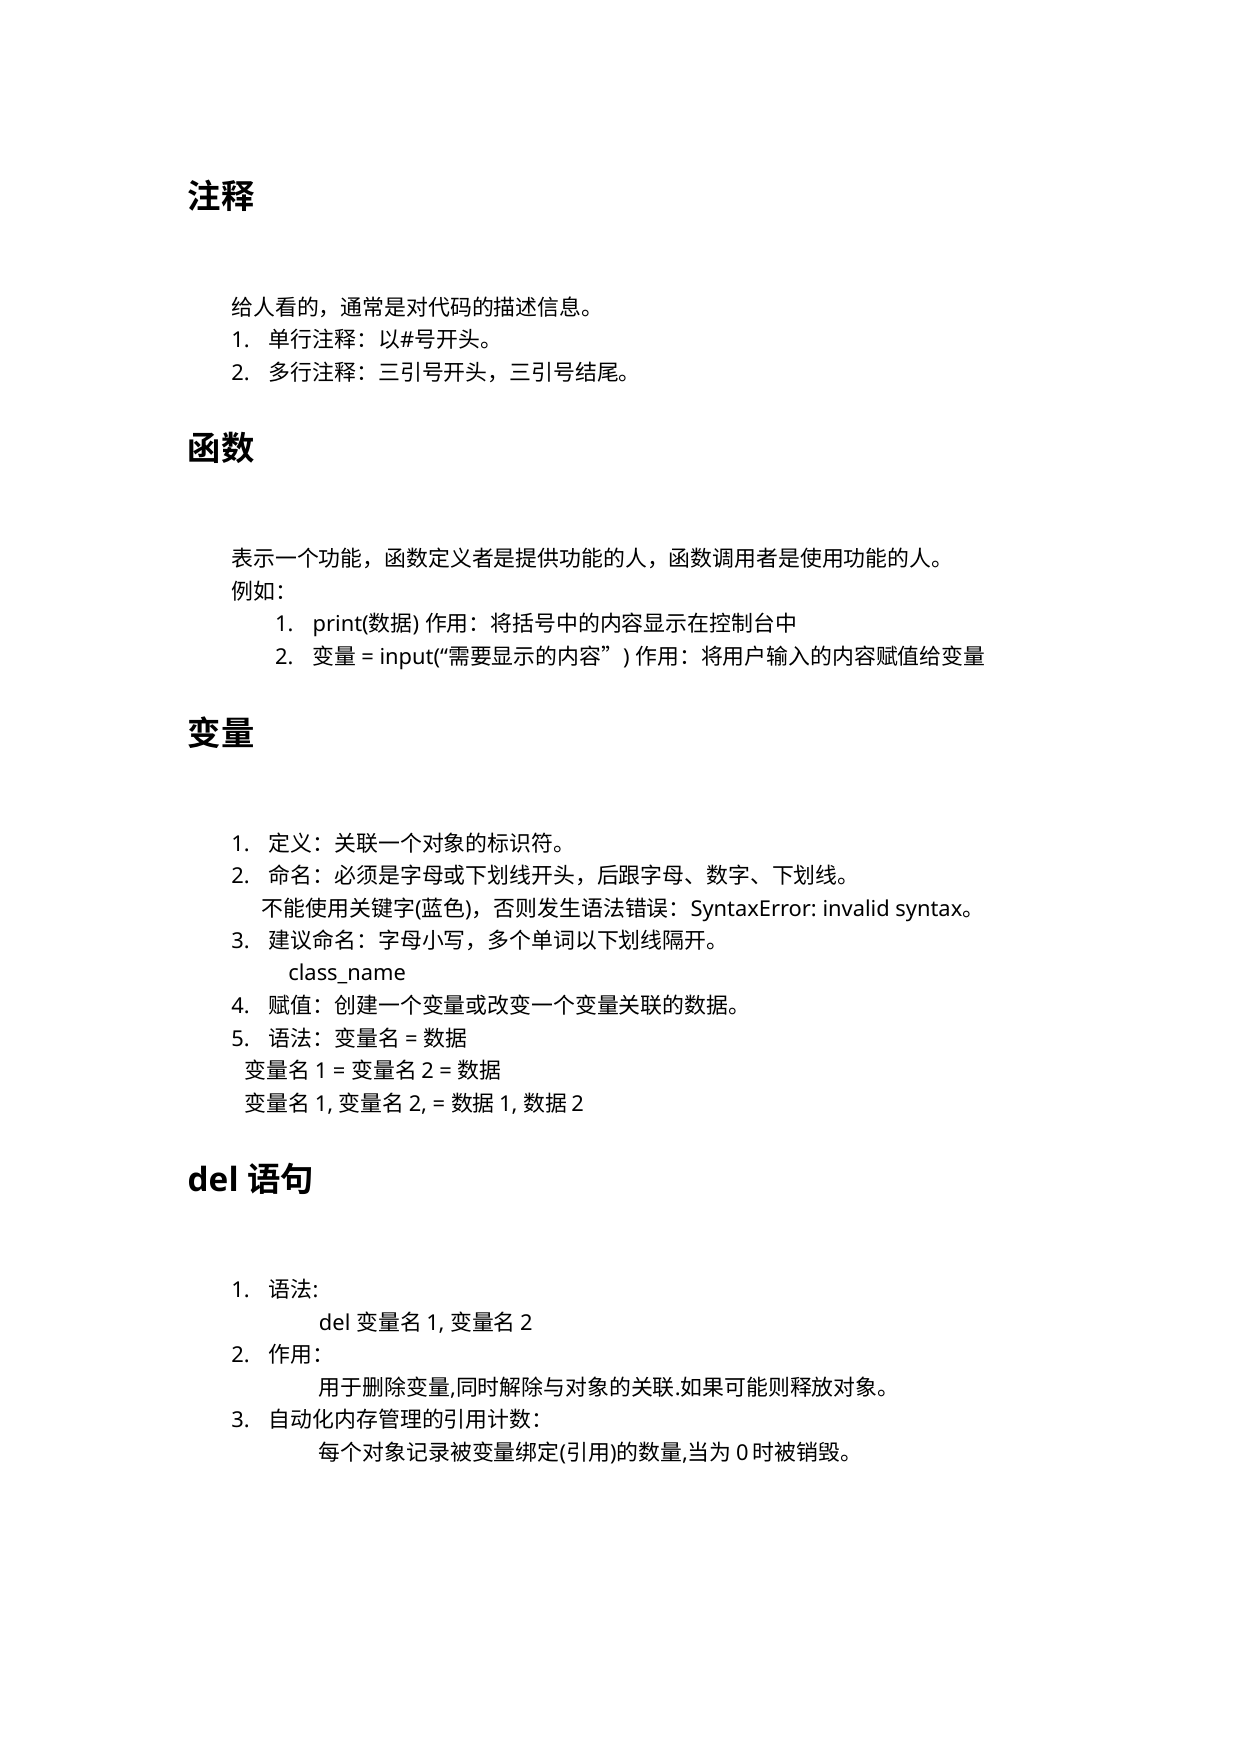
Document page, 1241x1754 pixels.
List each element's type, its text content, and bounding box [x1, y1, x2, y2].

list 语法: [231, 1272, 1053, 1305]
subtitle 注释 [187, 162, 1053, 227]
list 单行注释：以#号开头。 [231, 322, 1053, 354]
list 语法：变量名 = 数据 [231, 1020, 1053, 1053]
list 变量 = input(“需要显示的内容”) 作用：将用户输入的内容赋值给变量 [275, 638, 1053, 671]
text 表示一个功能，函数定义者是提供功能的人，函数调用者是使用功能的人。 [187, 541, 1053, 573]
list 多行注释：三引号开头，三引号结尾。 [231, 354, 1053, 387]
text class_name [187, 955, 1053, 988]
subtitle 变量 [187, 698, 1053, 763]
text 不能使用关键字(蓝色)，否则发生语法错误：SyntaxError: invalid syntax。 [187, 890, 1053, 923]
list 作用： [231, 1337, 1053, 1370]
list 赋值：创建一个变量或改变一个变量关联的数据。 [231, 988, 1053, 1020]
list del 变量名1, 变量名2 [312, 1305, 1053, 1337]
list 定义：关联一个对象的标识符。 [231, 825, 1053, 858]
text 例如： [187, 573, 1053, 606]
list 每个对象记录被变量绑定(引用)的数量,当为0时被销毁。 [312, 1435, 1053, 1467]
list print(数据) 作用：将括号中的内容显示在控制台中 [275, 606, 1053, 638]
subtitle del 语句 [187, 1145, 1053, 1210]
subtitle 函数 [187, 414, 1053, 479]
list 用于删除变量,同时解除与对象的关联.如果可能则释放对象。 [312, 1370, 1053, 1402]
text 变量名1 = 变量名2 = 数据 [187, 1053, 1053, 1085]
text 变量名1, 变量名2, = 数据1, 数据2 [187, 1085, 1053, 1118]
list 命名：必须是字母或下划线开头，后跟字母、数字、下划线。 [231, 858, 1053, 890]
list 自动化内存管理的引用计数： [231, 1402, 1053, 1435]
text 给人看的，通常是对代码的描述信息。 [231, 289, 1053, 322]
list 建议命名：字母小写，多个单词以下划线隔开。 [231, 923, 1053, 955]
